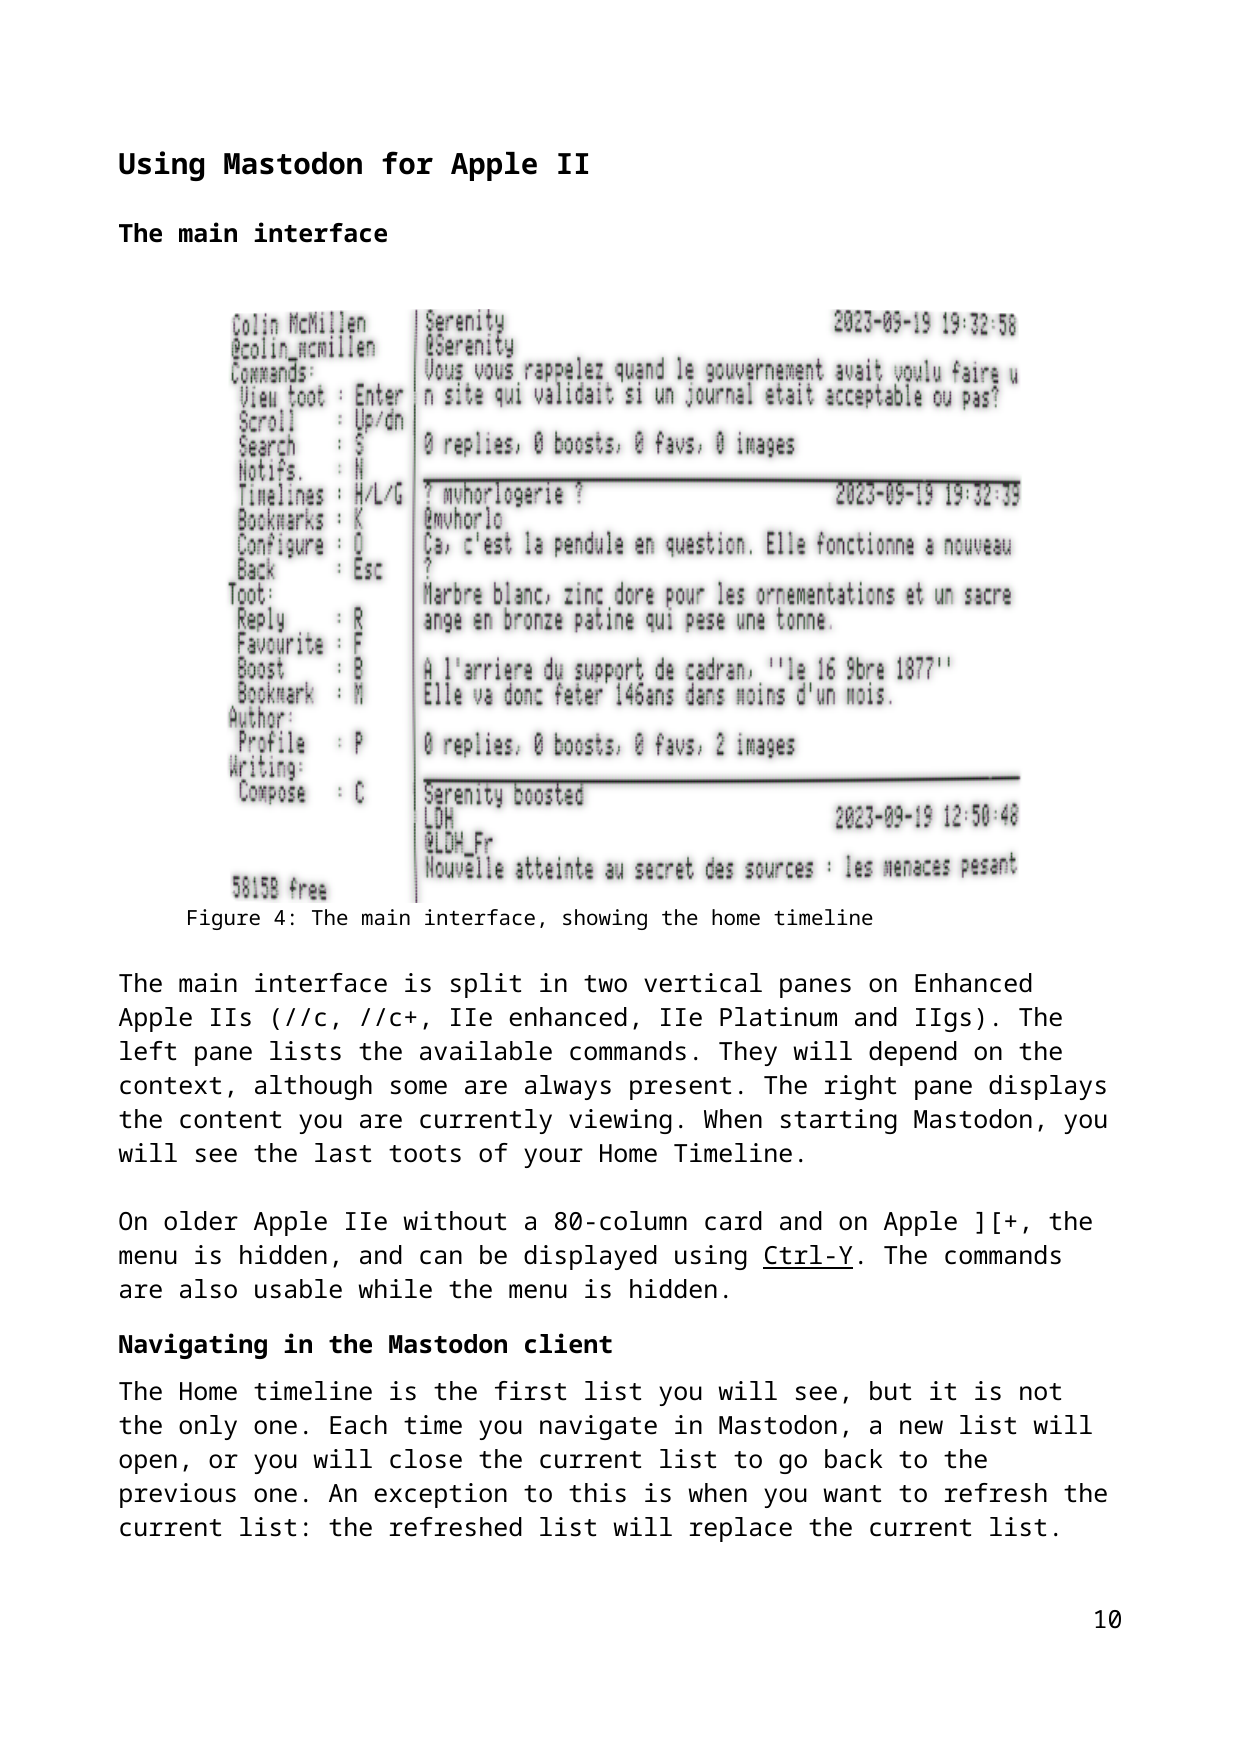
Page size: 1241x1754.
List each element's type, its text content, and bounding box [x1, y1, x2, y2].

text Figure 4: The main interface, showing the home timeline [186, 903, 1054, 931]
text The main interface is split in two vertical panes on Enhanced Apple IIs (//c, //c+, IIe enhanced, IIe Platinum and IIgs). The left pane lists the available commands. They will depend on the context, although some are always present. The right pane displays the content you are currently viewing. When starting Mastodon, you will see the last toots of your Home Timeline. [118, 966, 1122, 1170]
subtitle Using Mastodon for Apple II [118, 143, 1122, 183]
text The Home timeline is the first list you will see, but it is not the only one. Each time you navigate in Mastodon, a new list will open, or you will close the current list to go back to the previous one. An exception to this is when you want to refresh the current list: the refreshed list will replace the current list. [118, 1373, 1122, 1544]
picture [185, 309, 1055, 903]
subtitle Navigating in the Mastodon client [118, 1327, 1122, 1361]
subtitle The main interface [118, 216, 1122, 250]
text On older Apple IIe without a 80-column card and on Apple ][+, the menu is hidden, and can be displayed using Ctrl-Y. The commands are also usable while the menu is hidden. [118, 1204, 1122, 1306]
